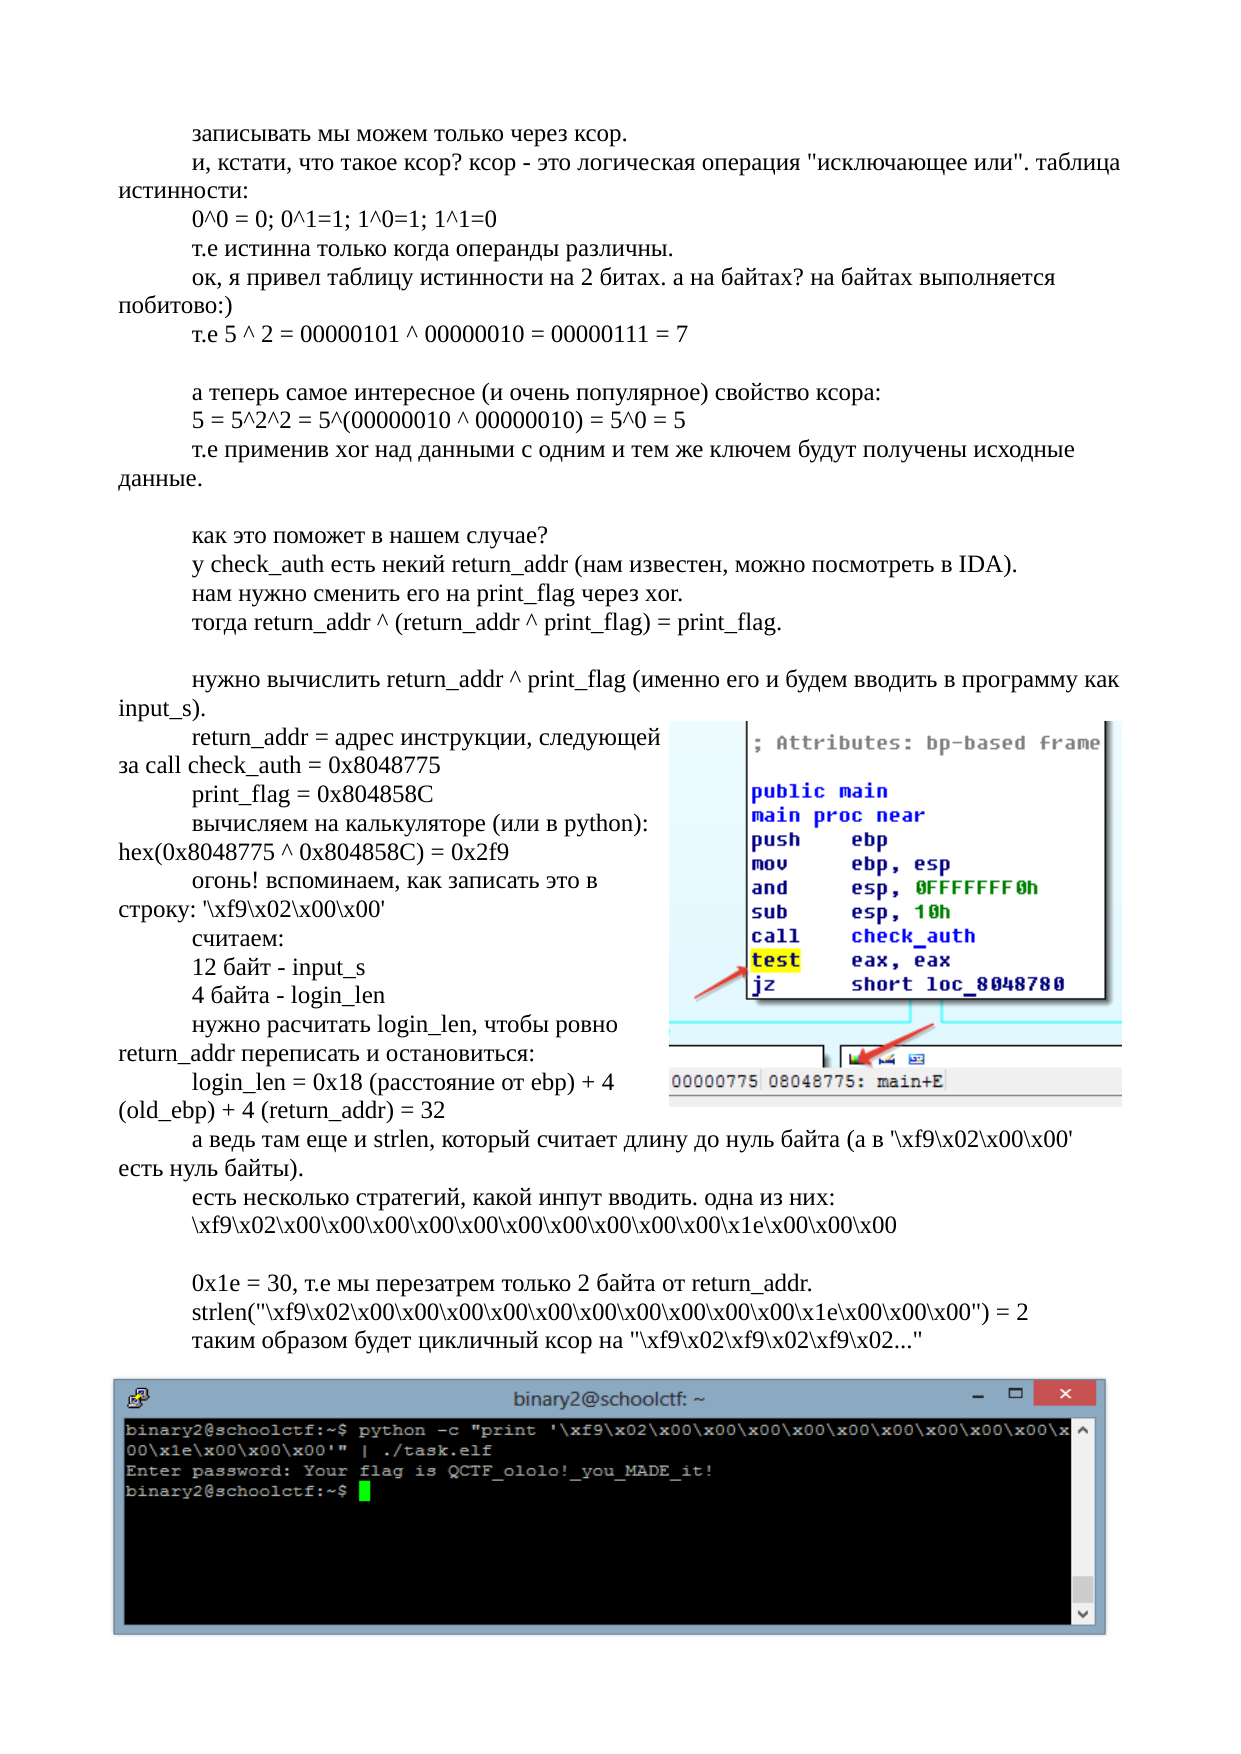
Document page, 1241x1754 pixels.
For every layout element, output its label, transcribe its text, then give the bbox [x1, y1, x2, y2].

text strlen("\xf9\x02\x00\x00\x00\x00\x00\x00\x00\x00\x00\x00\x1e\x00\x00\x00") = 2 [118, 1297, 1122, 1326]
text \xf9\x02\x00\x00\x00\x00\x00\x00\x00\x00\x00\x00\x1e\x00\x00\x00 [118, 1211, 1122, 1239]
text записывать мы можем только через ксор. [118, 118, 1122, 147]
text 5 = 5^2^2 = 5^(00000010 ^ 00000010) = 5^0 = 5 [118, 406, 1122, 434]
text print_flag = 0x804858C [118, 779, 668, 808]
text 12 байт - input_s [118, 952, 668, 981]
text ок, я привел таблицу истинности на 2 битах. а на байтах? на байтах выполняется побитово:) [118, 262, 1122, 319]
text нужно расчитать login_len, чтобы ровно return_addr переписать и остановиться: [118, 1009, 668, 1067]
text и, кстати, что такое ксор? ксор - это логическая операция "исключающее или". таблица истинности: [118, 147, 1122, 204]
text а ведь там еще и strlen, который считает длину до нуль байта (а в '\xf9\x02\x00\x00' есть нуль байты). [118, 1124, 1122, 1182]
text огонь! вспоминаем, как записать это в строку: '\xf9\x02\x00\x00' [118, 866, 668, 923]
text т.е 5 ^ 2 = 00000101 ^ 00000010 = 00000111 = 7 [118, 319, 1122, 348]
text 0x1e = 30, т.е мы перезатрем только 2 байта от return_addr. [118, 1268, 1122, 1297]
text 4 байта - login_len [118, 981, 668, 1009]
text т.е истинна только когда операнды различны. [118, 233, 1122, 262]
text у check_auth есть некий return_addr (нам известен, можно посмотреть в IDA). [118, 549, 1122, 578]
text return_addr = адрес инструкции, следующей за call check_auth = 0x8048775 [118, 722, 668, 779]
text нам нужно сменить его на print_flag через xor. [118, 578, 1122, 607]
text вычисляем на калькуляторе (или в python): hex(0x8048775 ^ 0x804858C) = 0x2f9 [118, 808, 668, 866]
text есть несколько стратегий, какой инпут вводить. одна из них: [118, 1182, 1122, 1211]
text login_len = 0x18 (расстояние от ebp) + 4 (old_ebp) + 4 (return_addr) = 32 [118, 1067, 1122, 1124]
text как это поможет в нашем случае? [118, 521, 1122, 549]
text т.е применив xor над данными с одним и тем же ключем будут получены исходные данные. [118, 434, 1122, 492]
picture [108, 1374, 1113, 1640]
text считаем: [118, 923, 668, 952]
picture [668, 721, 1122, 1107]
text а теперь самое интересное (и очень популярное) свойство ксора: [118, 377, 1122, 406]
text 0^0 = 0; 0^1=1; 1^0=1; 1^1=0 [118, 204, 1122, 233]
text нужно вычислить return_addr ^ print_flag (именно его и будем вводить в программу как input_s). [118, 664, 1122, 722]
text таким образом будет цикличный ксор на "\xf9\x02\xf9\x02\xf9\x02..." [118, 1326, 1122, 1354]
text тогда return_addr ^ (return_addr ^ print_flag) = print_flag. [118, 607, 1122, 636]
